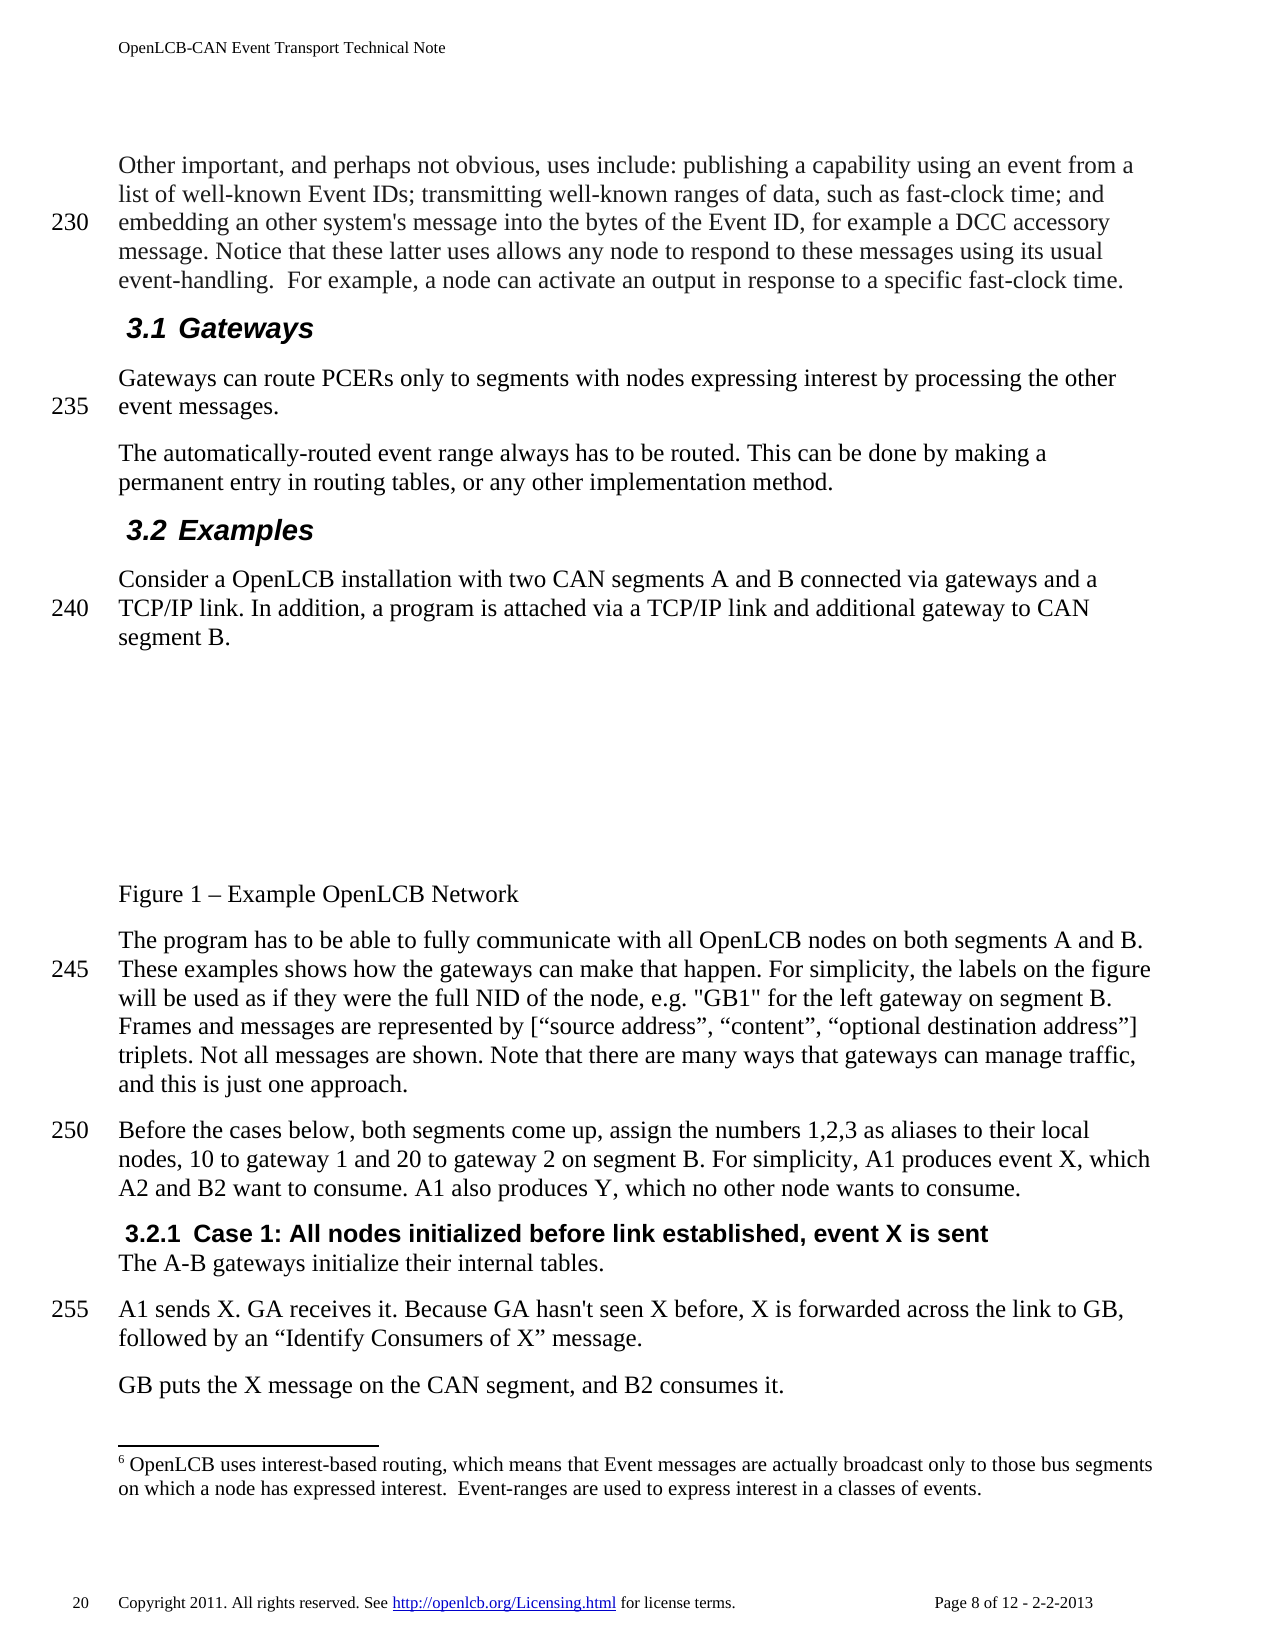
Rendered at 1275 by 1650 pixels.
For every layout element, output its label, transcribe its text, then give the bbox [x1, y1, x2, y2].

text The A-B gateways initialize their internal tables. [118, 1248, 1157, 1277]
text Gateways can route PCERs only to segments with nodes expressing interest by processing the other event messages. [118, 363, 1157, 420]
text OpenLCB uses interest-based routing, which means that Event messages are actually broadcast only to those bus segments on which a node has expressed interest. Event-ranges are used to express interest in a classes of events. [118, 1452, 1157, 1500]
subtitle Gateways [118, 311, 1157, 345]
text Consider a OpenLCB installation with two CAN segments A and B connected via gateways and a TCP/IP link. In addition, a program is attached via a TCP/IP link and additional gateway to CAN segment B. [118, 564, 1157, 651]
subtitle Case 1: All nodes initialized before link established, event X is sent [118, 1219, 1157, 1248]
text GB puts the X message on the CAN segment, and B2 consumes it. [118, 1370, 1157, 1398]
text The automatically-routed event range always has to be routed. This can be done by making a permanent entry in routing tables, or any other implementation method. [118, 438, 1157, 495]
text A1 sends X. GA receives it. Because GA hasn't seen X before, X is forwarded across the link to GB, followed by an “Identify Consumers of X” message. [118, 1294, 1157, 1352]
text Other important, and perhaps not obvious, uses include: publishing a capability using an event from a list of well-known Event IDs; transmitting well-known ranges of data, such as fast-clock time; and embedding an other system's message into the bytes of the Event ID, for example a DCC accessory message. Notice that these latter uses allows any node to respond to these messages using its usual event-handling. For example, a node can activate an output in response to a specific fast-clock time. [118, 150, 1157, 294]
subtitle Examples [118, 513, 1157, 547]
text Before the cases below, both segments come up, assign the numbers 1,2,3 as aliases to their local nodes, 10 to gateway 1 and 20 to gateway 2 on segment B. For simplicity, A1 produces event X, which A2 and B2 want to consume. A1 also produces Y, which no other node wants to consume. [118, 1115, 1157, 1202]
text The program has to be able to fully communicate with all OpenLCB nodes on both segments A and B. These examples shows how the gateways can make that happen. For simplicity, the labels on the figure will be used as if they were the full NID of the node, e.g. "GB1" for the left gateway on segment B. Frames and messages are represented by [“source address”, “content”, “optional destination address”] triplets. Not all messages are shown. Note that there are many ways that gateways can manage traffic, and this is just one approach. [118, 925, 1157, 1098]
text Figure 1 – Example OpenLCB Network [118, 879, 1157, 907]
